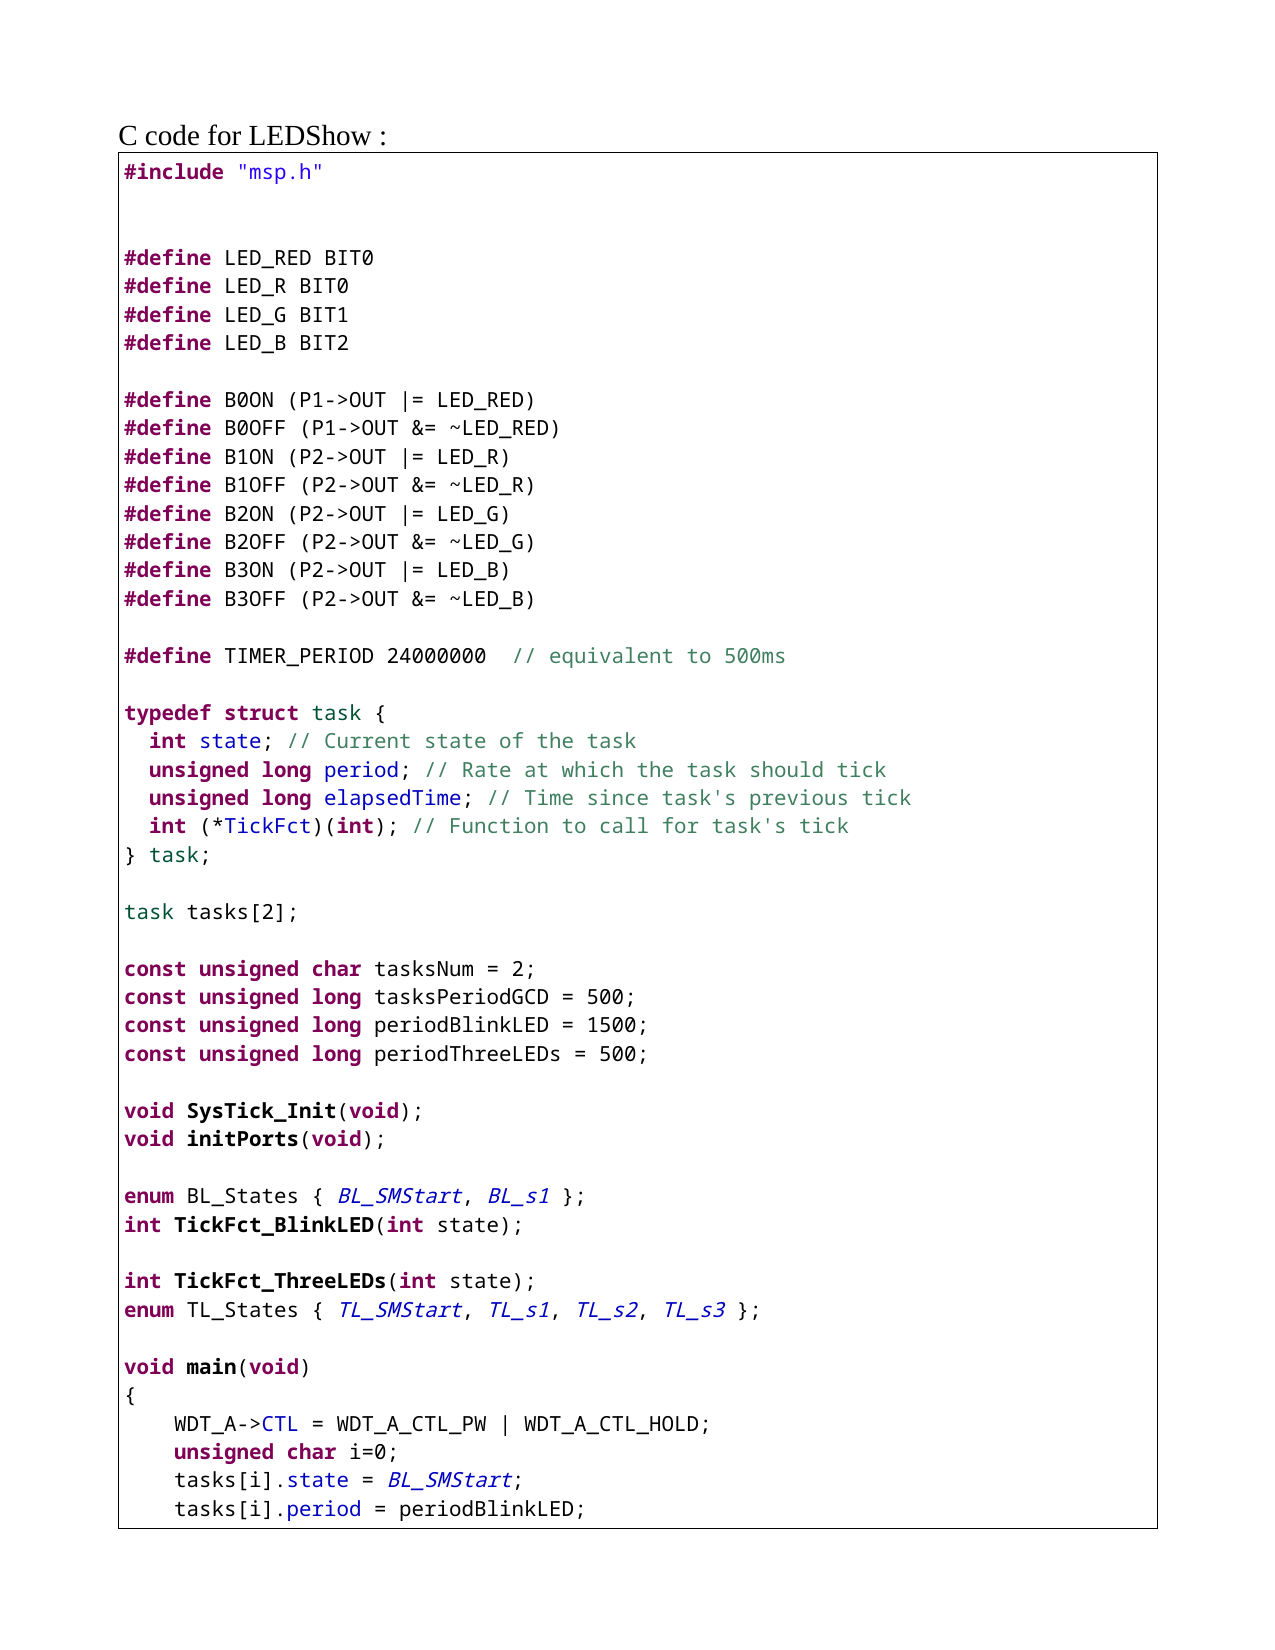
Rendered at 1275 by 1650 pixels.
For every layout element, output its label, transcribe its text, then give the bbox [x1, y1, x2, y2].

table_header #include "msp.h" #define LED_RED BIT0 #define LED_R BIT0 #define LED_G BIT1 #define LED_B BIT2 #define B0ON (P1->OUT |= LED_RED) #define B0OFF (P1->OUT &= ~LED_RED) #define B1ON (P2->OUT |= LED_R) #define B1OFF (P2->OUT &= ~LED_R) #define B2ON (P2->OUT |= LED_G) #define B2OFF (P2->OUT &= ~LED_G) #define B3ON (P2->OUT |= LED_B) #define B3OFF (P2->OUT &= ~LED_B) #define TIMER_PERIOD 24000000 // equivalent to 500ms typedef struct task { int state; // Current state of the task unsigned long period; // Rate at which the task should tick unsigned long elapsedTime; // Time since task's previous tick int (*TickFct)(int); // Function to call for task's tick } task; task tasks[2]; const unsigned char tasksNum = 2; const unsigned long tasksPeriodGCD = 500; const unsigned long periodBlinkLED = 1500; const unsigned long periodThreeLEDs = 500; void SysTick_Init(void); void initPorts(void); enum BL_States { BL_SMStart, BL_s1 }; int TickFct_BlinkLED(int state); int TickFct_ThreeLEDs(int state); enum TL_States { TL_SMStart, TL_s1, TL_s2, TL_s3 }; void main(void) { WDT_A->CTL = WDT_A_CTL_PW | WDT_A_CTL_HOLD; unsigned char i=0; tasks[i].state = BL_SMStart; tasks[i].period = periodBlinkLED; [119, 153, 1157, 1528]
text C code for LEDShow : [118, 118, 1157, 152]
